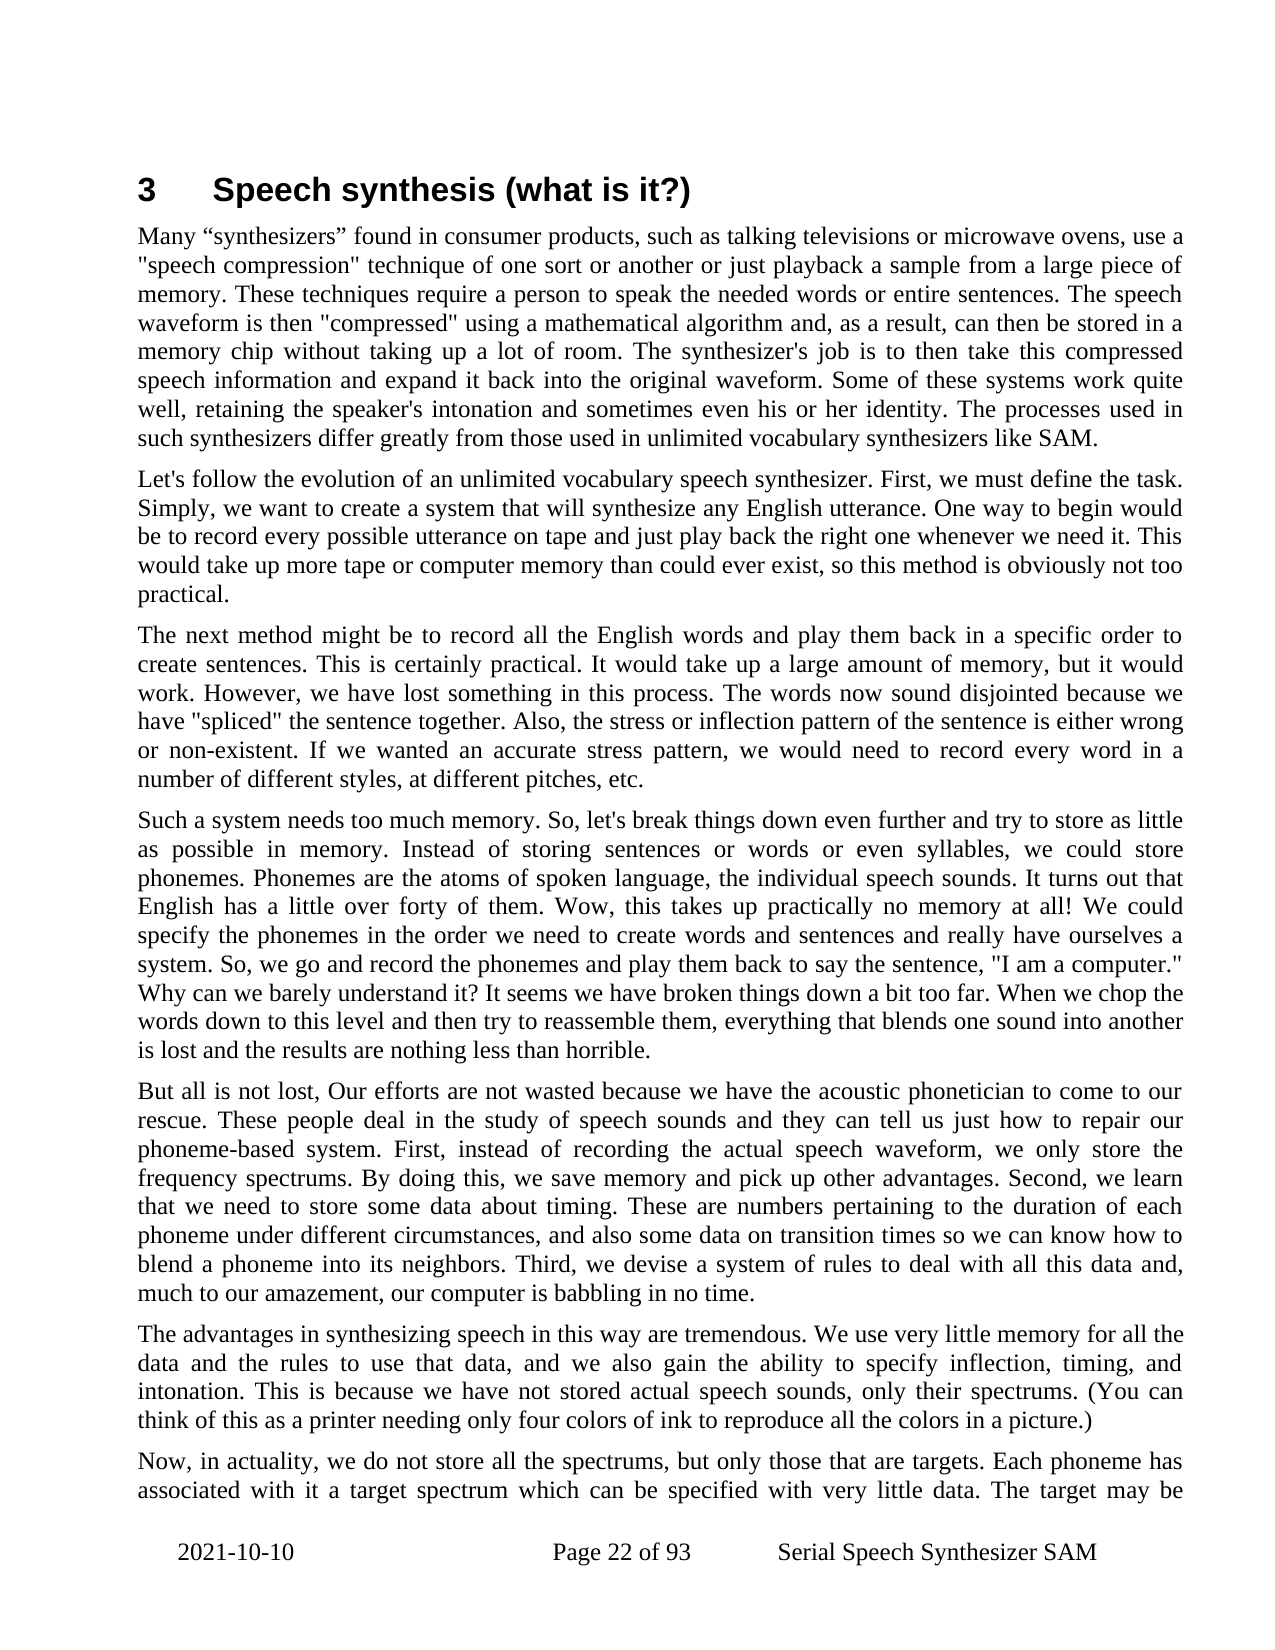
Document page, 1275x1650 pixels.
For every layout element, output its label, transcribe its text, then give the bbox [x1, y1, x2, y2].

text The advantages in synthesizing speech in this way are tremendous. We use very little memory for all the data and the rules to use that data, and we also gain the ability to specify inflection, timing, and intonation. This is because we have not stored actual speech sounds, only their spectrums. (You can think of this as a printer needing only four colors of ink to reproduce all the colors in a picture.) [137, 1319, 1184, 1434]
text Let's follow the evolution of an unlimited vocabulary speech synthesizer. First, we must define the task. Simply, we want to create a system that will synthesize any English utterance. One way to begin would be to record every possible utterance on tape and just play back the right one whenever we need it. This would take up more tape or computer memory than could ever exist, so this method is obviously not too practical. [137, 464, 1184, 608]
text Such a system needs too much memory. So, let's break things down even further and try to store as little as possible in memory. Instead of storing sentences or words or even syllables, we could store phonemes. Phonemes are the atoms of spoken language, the individual speech sounds. It turns out that English has a little over forty of them. Wow, this takes up practically no memory at all! We could specify the phonemes in the order we need to create words and sentences and really have ourselves a system. So, we go and record the phonemes and play them back to say the sentence, "I am a computer." Why can we barely understand it? It seems we have broken things down a bit too far. When we chop the words down to this level and then try to reassemble them, everything that blends one sound into another is lost and the results are nothing less than horrible. [137, 805, 1184, 1064]
subtitle Speech synthesis (what is it?) [137, 170, 1138, 209]
text Many “synthesizers” found in consumer products, such as talking televisions or microwave ovens, use a "speech compression" technique of one sort or another or just playback a sample from a large piece of memory. These techniques require a person to speak the needed words or entire sentences. The speech waveform is then "compressed" using a mathematical algorithm and, as a result, can then be stored in a memory chip without taking up a lot of room. The synthesizer's job is to then take this compressed speech information and expand it back into the original waveform. Some of these systems work quite well, retaining the speaker's intonation and sometimes even his or her identity. The processes used in such synthesizers differ greatly from those used in unlimited vocabulary synthesizers like SAM. [137, 221, 1184, 451]
text The next method might be to record all the English words and play them back in a specific order to create sentences. This is certainly practical. It would take up a large amount of memory, but it would work. However, we have lost something in this process. The words now sound disjointed because we have "spliced" the sentence together. Also, the stress or inflection pattern of the sentence is either wrong or non-existent. If we wanted an accurate stress pattern, we would need to record every word in a number of different styles, at different pitches, etc. [137, 620, 1184, 793]
text Now, in actuality, we do not store all the spectrums, but only those that are targets. Each phoneme has associated with it a target spectrum which can be specified with very little data. The target may be [137, 1446, 1184, 1504]
text But all is not lost, Our efforts are not wasted because we have the acoustic phonetician to come to our rescue. These people deal in the study of speech sounds and they can tell us just how to repair our phoneme-based system. First, instead of recording the actual speech waveform, we only store the frequency spectrums. By doing this, we save memory and pick up other advantages. Second, we learn that we need to store some data about timing. These are numbers pertaining to the duration of each phoneme under different circumstances, and also some data on transition times so we can know how to blend a phoneme into its neighbors. Third, we devise a system of rules to deal with all this data and, much to our amazement, our computer is babbling in no time. [137, 1076, 1184, 1306]
